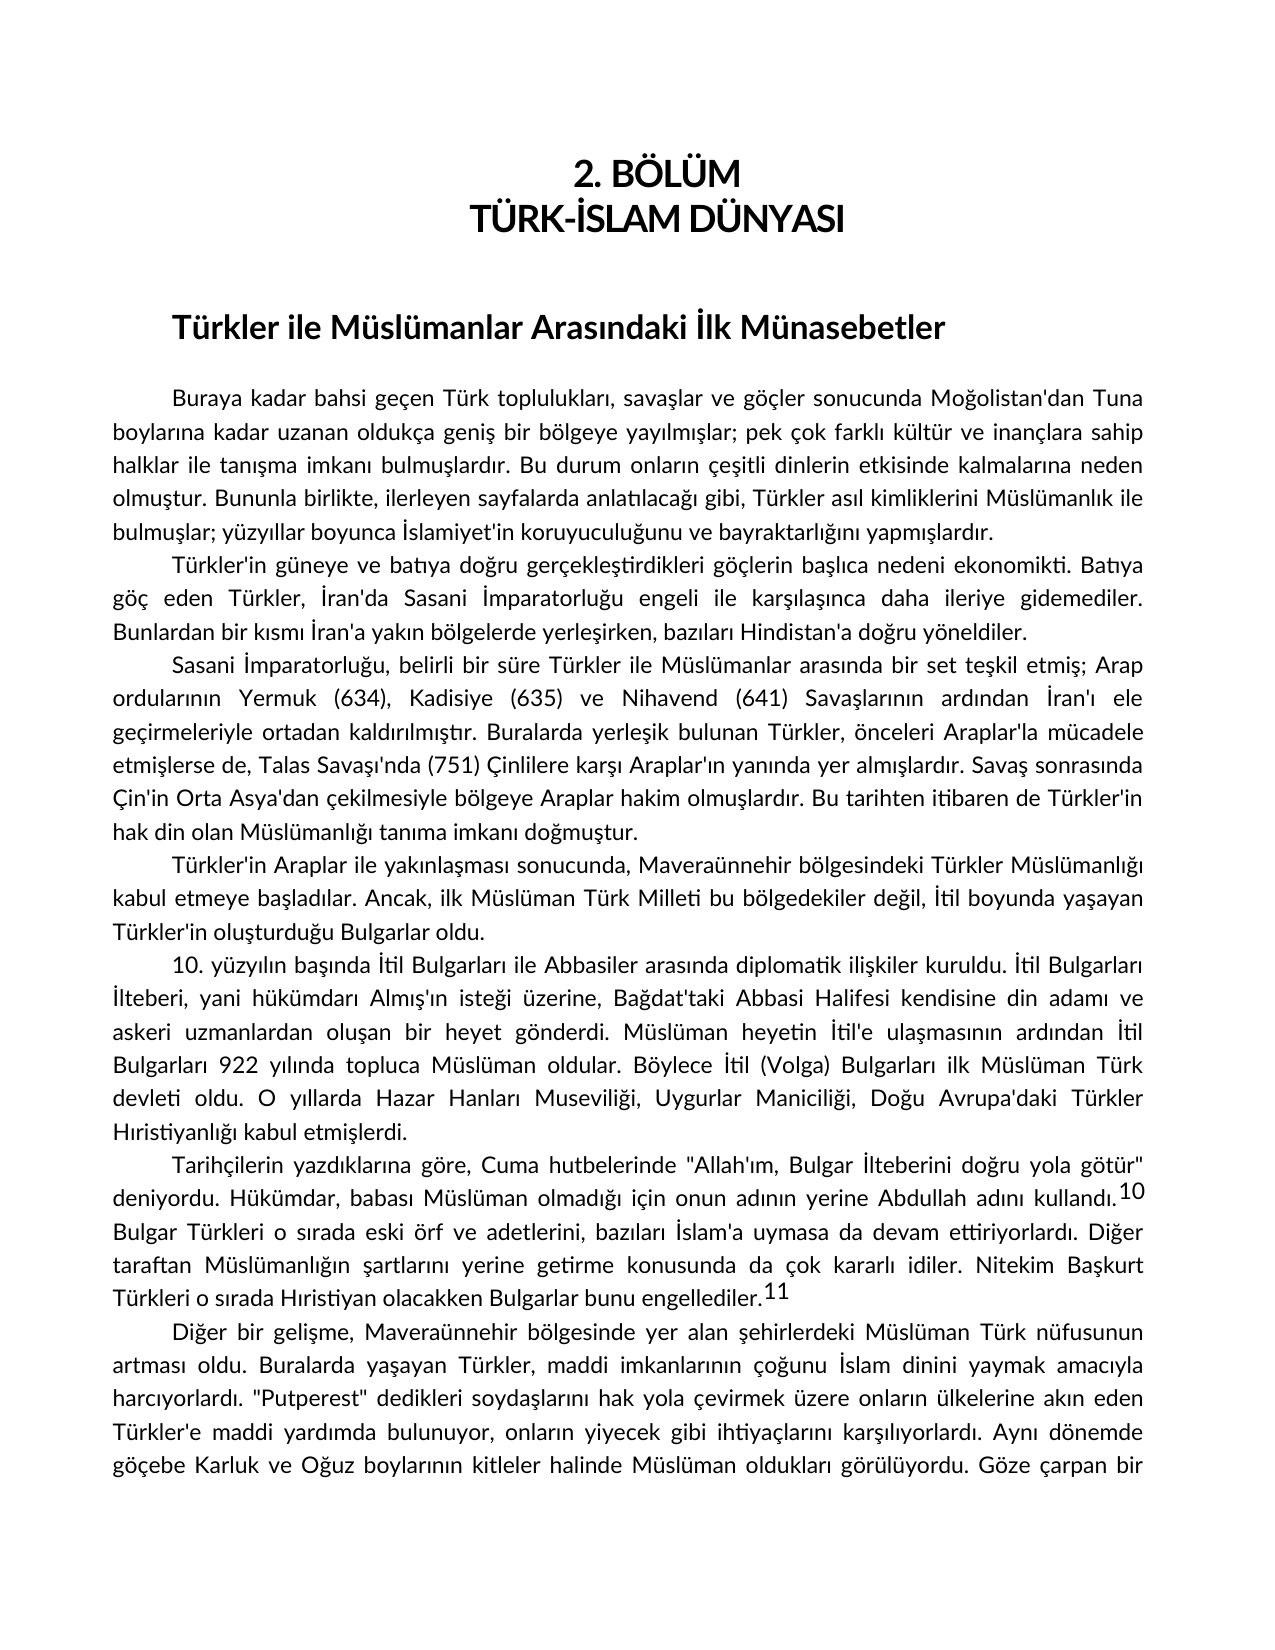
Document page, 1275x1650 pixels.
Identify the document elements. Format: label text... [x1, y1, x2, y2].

text Türkler'in güneye ve batıya doğru gerçekleştirdikleri göçlerin başlıca nedeni ekonomikti. Batıya göç eden Türkler, İran'da Sasani İmparatorluğu engeli ile karşılaşınca daha ileriye gidemediler. Bunlardan bir kısmı İran'a yakın bölgelerde yerleşirken, bazıları Hindistan'a doğru yöneldiler. [112, 547, 1145, 647]
text 10. yüzyılın başında İtil Bulgarları ile Abbasiler arasında diplomatik ilişkiler kuruldu. İtil Bulgarları İlteberi, yani hükümdarı Almış'ın isteği üzerine, Bağdat'taki Abbasi Halifesi kendisine din adamı ve askeri uzmanlardan oluşan bir heyet gönderdi. Müslüman heyetin İtil'e ulaşmasının ardından İtil Bulgarları 922 yılında topluca Müslüman oldular. Böylece İtil (Volga) Bulgarları ilk Müslüman Türk devleti oldu. O yıllarda Hazar Hanları Museviliği, Uygurlar Maniciliği, Doğu Avrupa'daki Türkler Hıristiyanlığı kabul etmişlerdi. [112, 947, 1145, 1147]
text Diğer bir gelişme, Maveraünnehir bölgesinde yer alan şehirlerdeki Müslüman Türk nüfusunun artması oldu. Buralarda yaşayan Türkler, maddi imkanlarının çoğunu İslam dinini yaymak amacıyla harcıyorlardı. "Putperest" dedikleri soydaşlarını hak yola çevirmek üzere onların ülkelerine akın eden Türkler'e maddi yardımda bulunuyor, onların yiyecek gibi ihtiyaçlarını karşılıyorlardı. Aynı dönemde göçebe Karluk ve Oğuz boylarının kitleler halinde Müslüman oldukları görülüyordu. Göze çarpan bir [112, 1313, 1145, 1480]
text Tarihçilerin yazdıklarına göre, Cuma hutbelerinde "Allah'ım, Bulgar İlteberini doğru yola götür" deniyordu. Hükümdar, babası Müslüman olmadığı için onun adının yerine Abdullah adını kullandı.10 Bulgar Türkleri o sırada eski örf ve adetlerini, bazıları İslam'a uymasa da devam ettiriyorlardı. Diğer taraftan Müslümanlığın şartlarını yerine getirme konusunda da çok kararlı idiler. Nitekim Başkurt Türkleri o sırada Hıristiyan olacakken Bulgarlar bunu engellediler.11 [112, 1147, 1145, 1313]
text Türkler ile Müslümanlar Arasındaki İlk Münasebetler [112, 307, 1145, 347]
text Sasani İmparatorluğu, belirli bir süre Türkler ile Müslümanlar arasında bir set teşkil etmiş; Arap ordularının Yermuk (634), Kadisiye (635) ve Nihavend (641) Savaşlarının ardından İran'ı ele geçirmeleriyle ortadan kaldırılmıştır. Buralarda yerleşik bulunan Türkler, önceleri Araplar'la mücadele etmişlerse de, Talas Savaşı'nda (751) Çinlilere karşı Araplar'ın yanında yer almışlardır. Savaş sonrasında Çin'in Orta Asya'dan çekilmesiyle bölgeye Araplar hakim olmuşlardır. Bu tarihten itibaren de Türkler'in hak din olan Müslümanlığı tanıma imkanı doğmuştur. [112, 647, 1145, 847]
text Türkler'in Araplar ile yakınlaşması sonucunda, Maveraünnehir bölgesindeki Türkler Müslümanlığı kabul etmeye başladılar. Ancak, ilk Müslüman Türk Milleti bu bölgedekiler değil, İtil boyunda yaşayan Türkler'in oluşturduğu Bulgarlar oldu. [112, 847, 1145, 947]
text Buraya kadar bahsi geçen Türk toplulukları, savaşlar ve göçler sonucunda Moğolistan'dan Tuna boylarına kadar uzanan oldukça geniş bir bölgeye yayılmışlar; pek çok farklı kültür ve inançlara sahip halklar ile tanışma imkanı bulmuşlardır. Bu durum onların çeşitli dinlerin etkisinde kalmalarına neden olmuştur. Bununla birlikte, ilerleyen sayfalarda anlatılacağı gibi, Türkler asıl kimliklerini Müslümanlık ile bulmuşlar; yüzyıllar boyunca İslamiyet'in koruyuculuğunu ve bayraktarlığını yapmışlardır. [112, 380, 1145, 547]
text TÜRK-İSLAM DÜNYASI [112, 195, 1145, 240]
list BÖLÜM [172, 150, 1145, 195]
